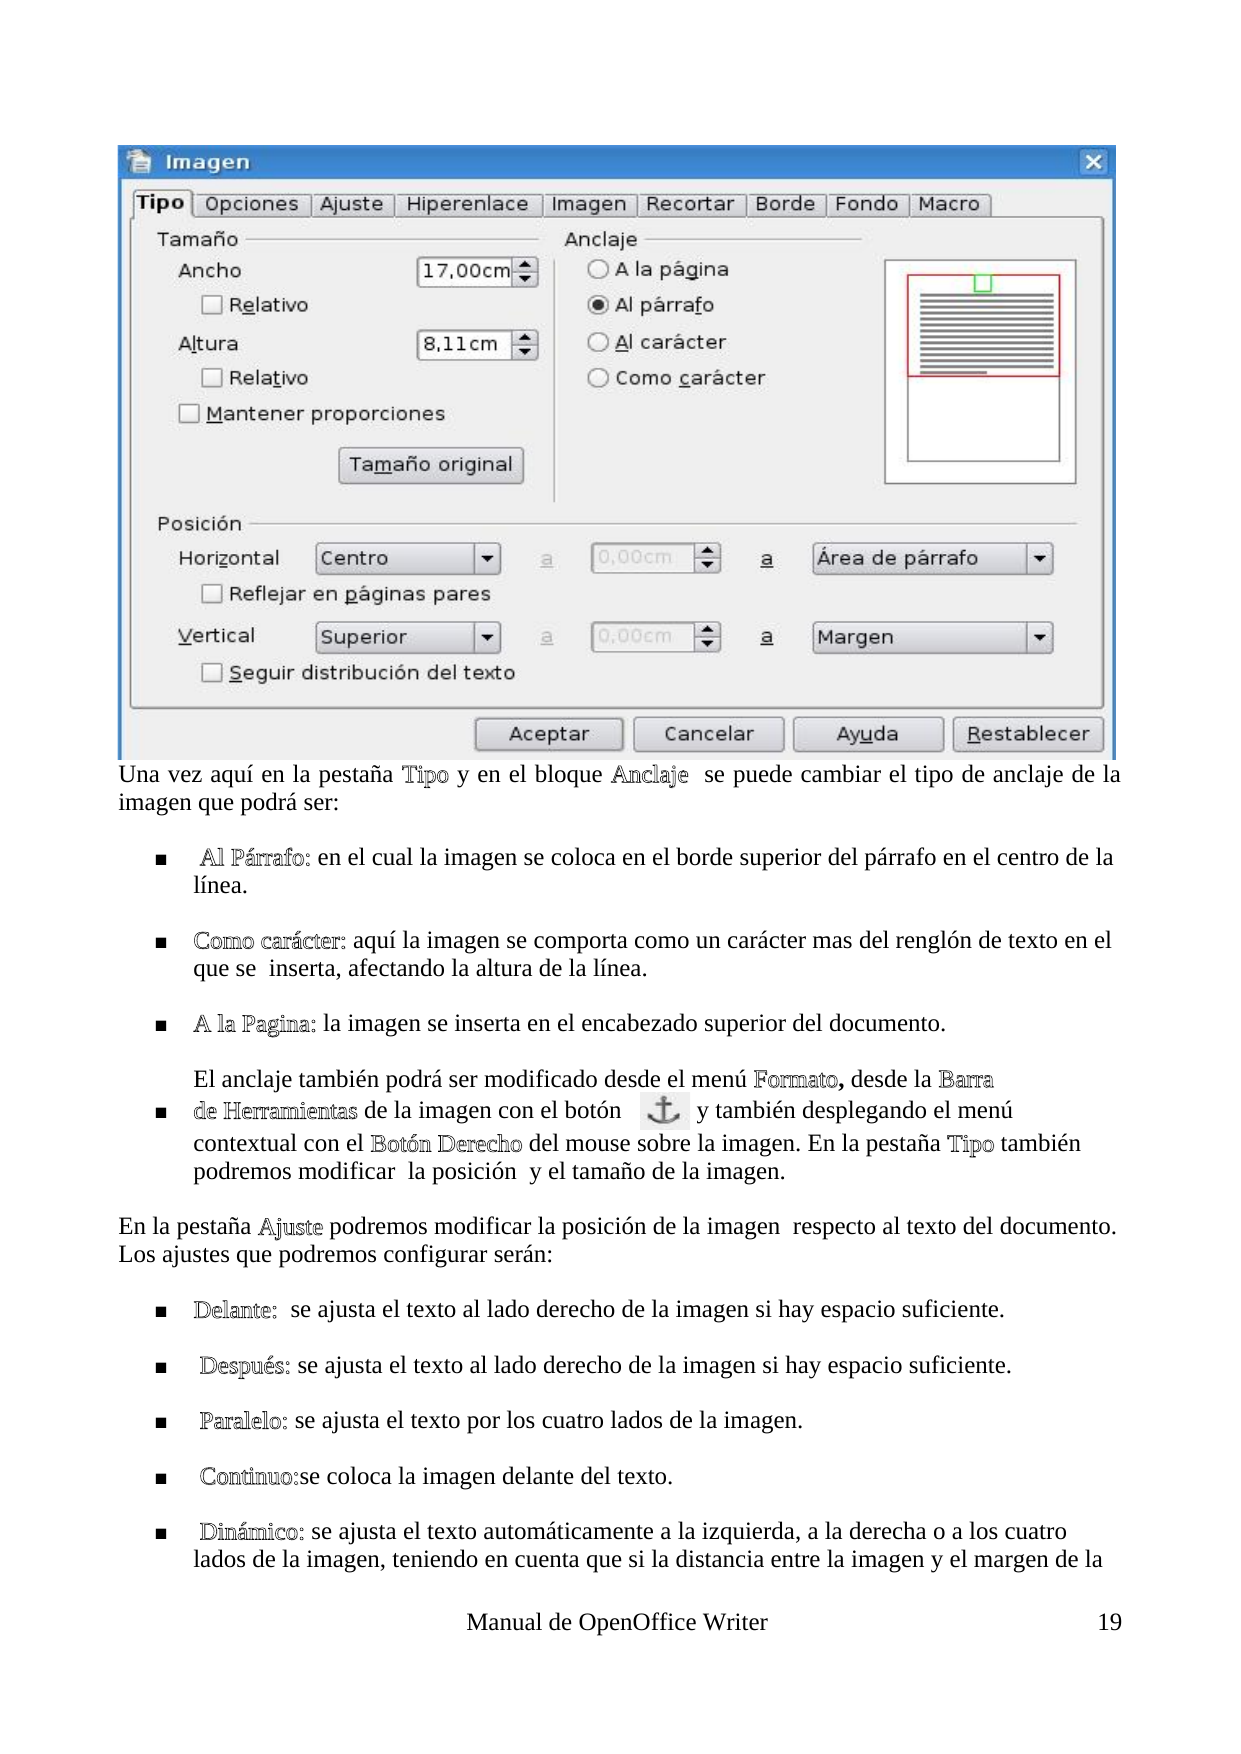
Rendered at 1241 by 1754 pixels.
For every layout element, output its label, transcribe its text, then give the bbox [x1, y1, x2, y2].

list Delante: se ajusta el texto al lado derecho de la imagen si hay espacio suficiente. [156, 1296, 1122, 1323]
list El anclaje también podrá ser modificado desde el menú Formato, desde la Barra [156, 1065, 1122, 1092]
list Al Párrafo: en el cual la imagen se coloca en el borde superior del párrafo en el centro de la línea. [156, 843, 1122, 898]
text Una vez aquí en la pestaña Tipo y en el bloque Anclaje se puede cambiar el tipo de anclaje de la imagen que podrá ser: [118, 118, 1122, 815]
list Después: se ajusta el texto al lado derecho de la imagen si hay espacio suficiente. [156, 1351, 1122, 1379]
list de Herramientas de la imagen con el botón y también desplegando el menú contextual con el Botón Derecho del mouse sobre la imagen. En la pestaña Tipo también podremos modificar la posición y el tamaño de la imagen. [156, 1092, 1122, 1185]
list Paralelo: se ajusta el texto por los cuatro lados de la imagen. [156, 1406, 1122, 1434]
picture [117, 145, 1116, 760]
list A la Pagina: la imagen se inserta en el encabezado superior del documento. [156, 1009, 1122, 1037]
text En la pestaña Ajuste podremos modificar la posición de la imagen respecto al texto del documento. Los ajustes que podremos configurar serán: [118, 1212, 1122, 1268]
list Como carácter: aquí la imagen se comporta como un carácter mas del renglón de texto en el que se inserta, afectando la altura de la línea. [156, 926, 1122, 982]
picture [640, 1092, 690, 1130]
list Dinámico: se ajusta el texto automáticamente a la izquierda, a la derecha o a los cuatro lados de la imagen, teniendo en cuenta que si la distancia entre la imagen y el margen de la [156, 1517, 1122, 1573]
list Continuo:se coloca la imagen delante del texto. [156, 1462, 1122, 1489]
